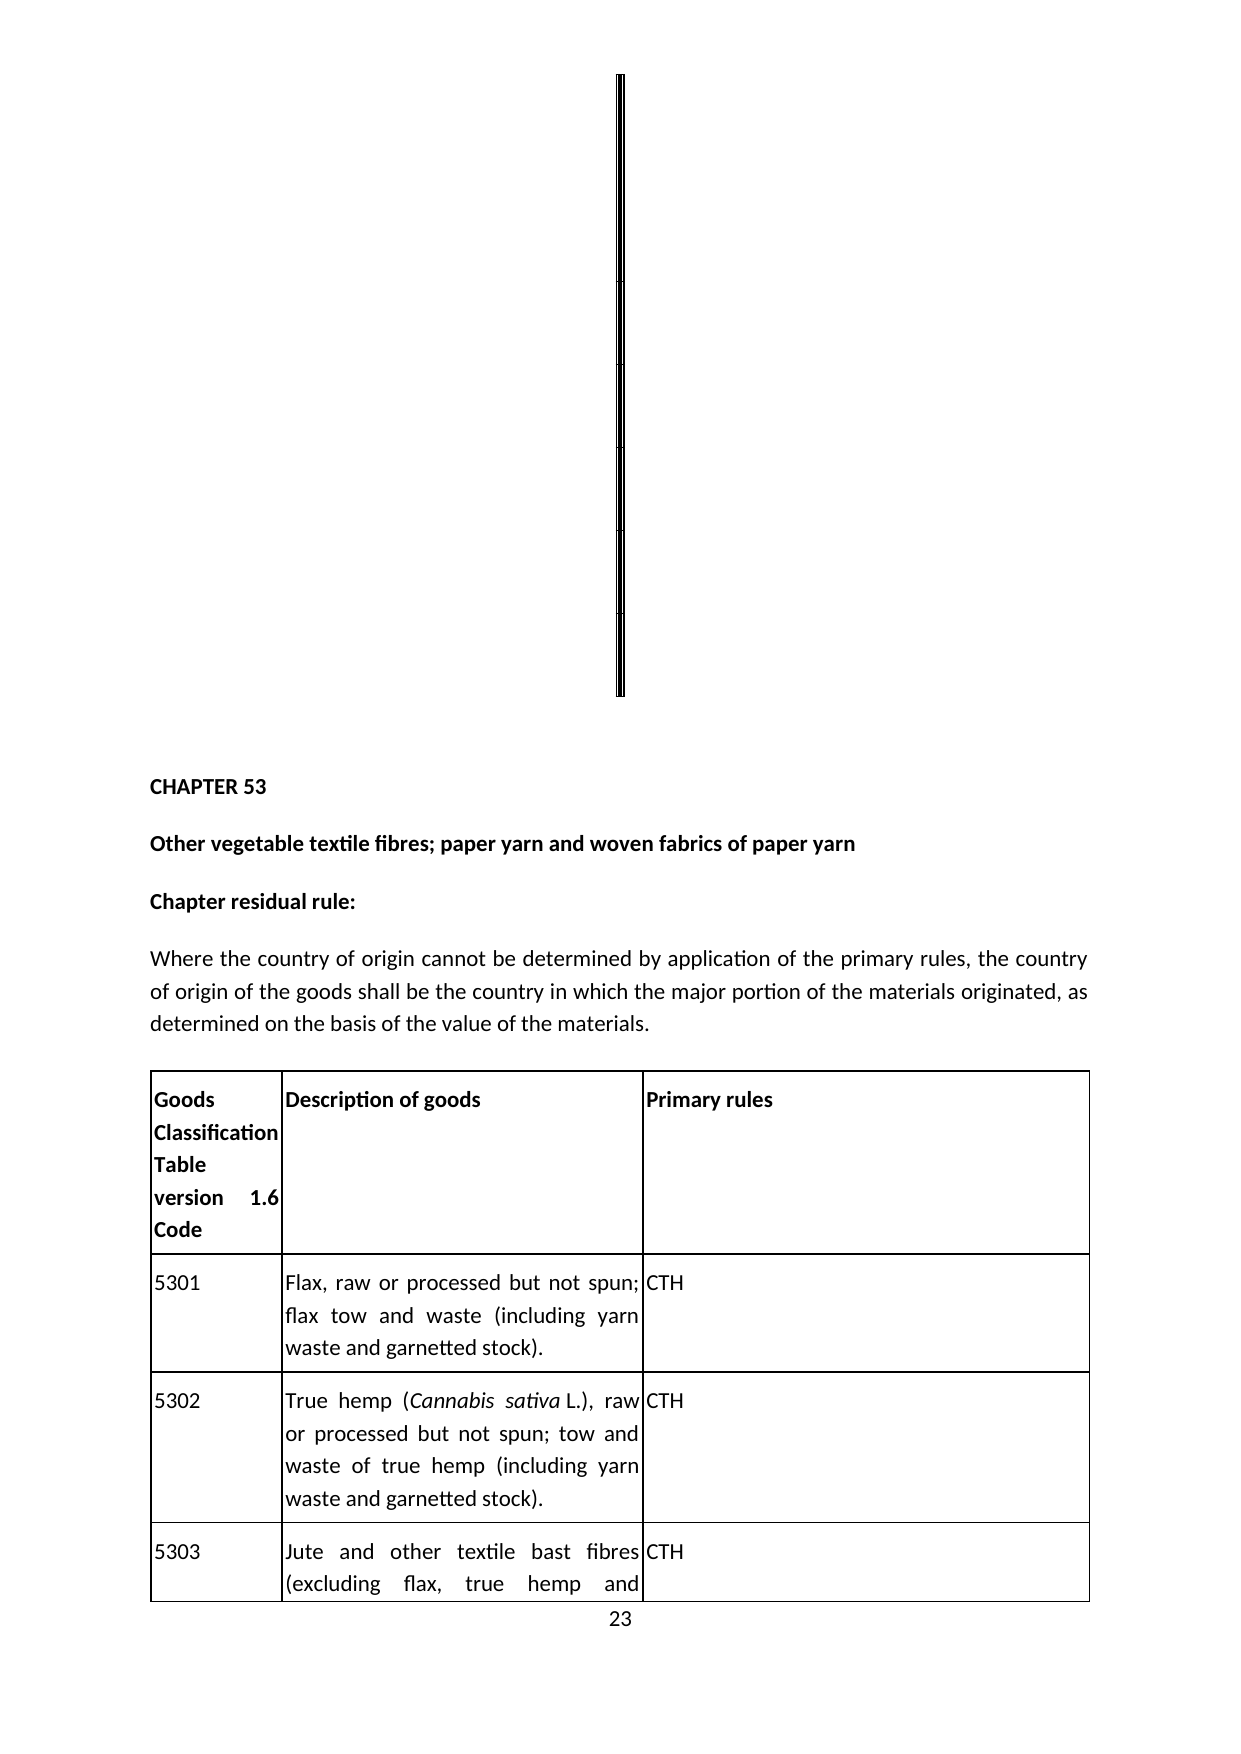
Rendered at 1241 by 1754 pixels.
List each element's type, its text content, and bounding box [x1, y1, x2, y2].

table_header Description of goods [283, 1072, 642, 1253]
table_cell 5301 [152, 1255, 281, 1371]
table_cell CTH [644, 1255, 1089, 1371]
title Other vegetable textile fibres; paper yarn and woven fabrics of paper yarn [150, 825, 1090, 857]
table_header Primary rules [644, 1072, 1089, 1253]
title CHAPTER 53 [150, 767, 1090, 800]
table_cell True hemp (Cannabis sativa L.), raw or processed but not spun; tow and waste of true hemp (including yarn waste and garnetted stock). [283, 1373, 642, 1521]
table_cell 5303 [152, 1523, 281, 1601]
table_cell CTH [644, 1523, 1089, 1601]
title Chapter residual rule: [150, 882, 1090, 915]
text Where the country of origin cannot be determined by application of the primary rules, the country of origin of the goods shall be the country in which the major portion of the materials originated, as determined on the basis of the value of the materials. [150, 940, 1090, 1037]
table_cell CTH [644, 1373, 1089, 1521]
table_cell Jute and other textile bast fibres (excluding flax, true hemp and [283, 1523, 642, 1601]
table_cell Flax, raw or processed but not spun; flax tow and waste (including yarn waste and garnetted stock). [283, 1255, 642, 1371]
table_cell 5302 [152, 1373, 281, 1521]
table_header Goods Classification Table version 1.6 Code [152, 1072, 281, 1253]
